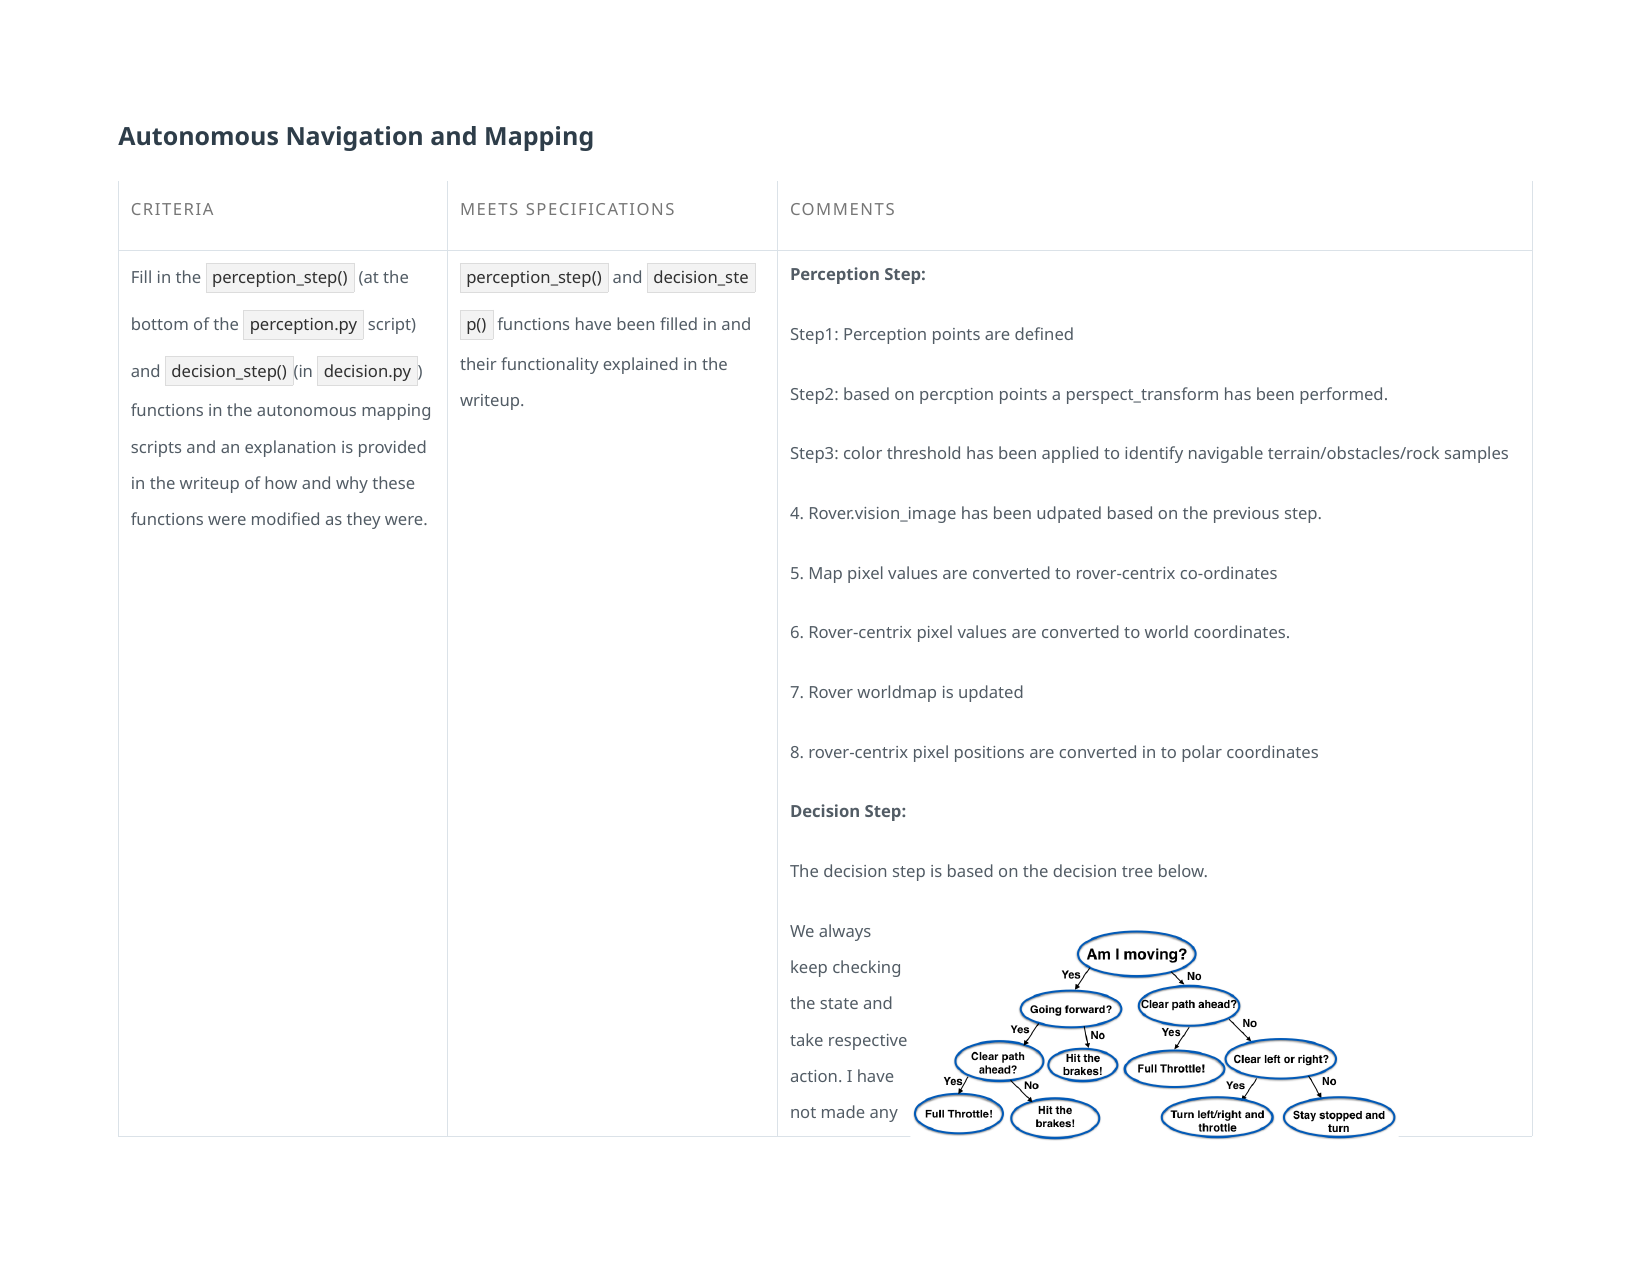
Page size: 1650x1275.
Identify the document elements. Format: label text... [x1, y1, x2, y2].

table_header MEETS SPECIFICATIONS [448, 181, 777, 250]
table_cell Fill in the perception_step() (at the bottom of the perception.py script) and decision_step()(in decision.py) functions in the autonomous mapping scripts and an explanation is provided in the writeup of how and why these functions were modified as they were. [119, 251, 447, 1136]
picture [910, 919, 1399, 1147]
table_header Comments [778, 181, 1532, 250]
table_cell Perception Step: Step1: Perception points are defined Step2: based on percption points a perspect_transform has been performed. Step3: color threshold has been applied to identify navigable terrain/obstacles/rock samples 4. Rover.vision_image has been udpated based on the previous step. 5. Map pixel values are converted to rover-centrix co-ordinates 6. Rover-centrix pixel values are converted to world coordinates. 7. Rover worldmap is updated 8. rover-centrix pixel positions are converted in to polar coordinates Decision Step: The decision step is based on the decision tree below. We always keep checking the state and take respective action. I have not made any [778, 251, 1532, 1136]
table_header CRITERIA [119, 181, 447, 250]
table_cell perception_step() and decision_step() functions have been filled in and their functionality explained in the writeup. [448, 251, 777, 1136]
text Autonomous Navigation and Mapping [118, 118, 1532, 152]
